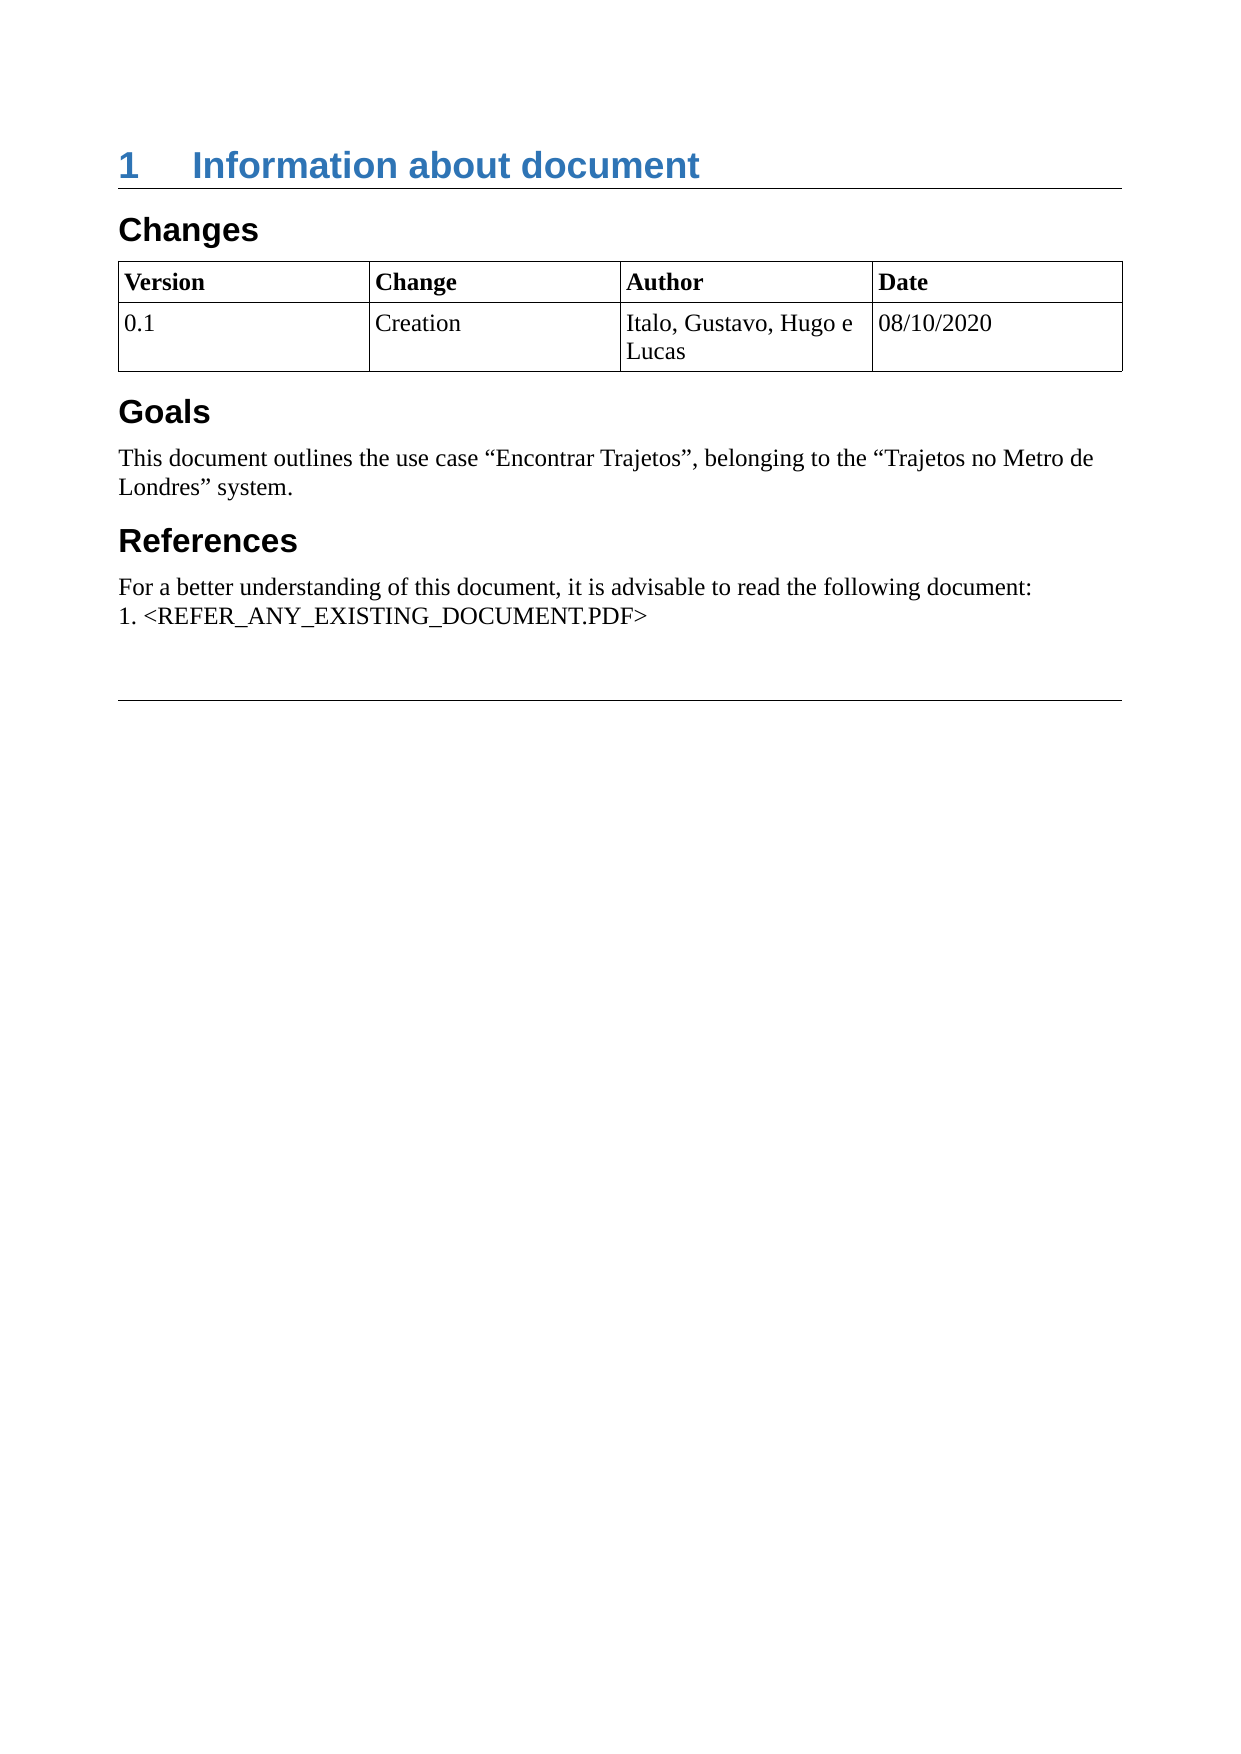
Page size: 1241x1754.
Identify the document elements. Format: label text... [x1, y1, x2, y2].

table_cell Italo, Gustavo, Hugo e Lucas [621, 303, 872, 371]
text For a better understanding of this document, it is advisable to read the following document: [118, 572, 1122, 601]
subtitle Goals [118, 392, 1122, 431]
text This document outlines the use case “Encontrar Trajetos”, belonging to the “Trajetos no Metro de Londres” system. [118, 443, 1122, 501]
table_header Version [119, 262, 369, 301]
table_cell Creation [370, 303, 620, 371]
table_header Change [370, 262, 620, 301]
subtitle References [118, 521, 1122, 560]
table_header Author [621, 262, 872, 301]
table_header Date [873, 262, 1122, 301]
text 1. <REFER_ANY_EXISTING_DOCUMENT.PDF> [118, 601, 1122, 630]
table_cell 08/10/2020 [873, 303, 1122, 371]
subtitle Information about document [118, 143, 1122, 188]
table_cell 0.1 [119, 303, 369, 371]
subtitle Changes [118, 210, 1122, 248]
